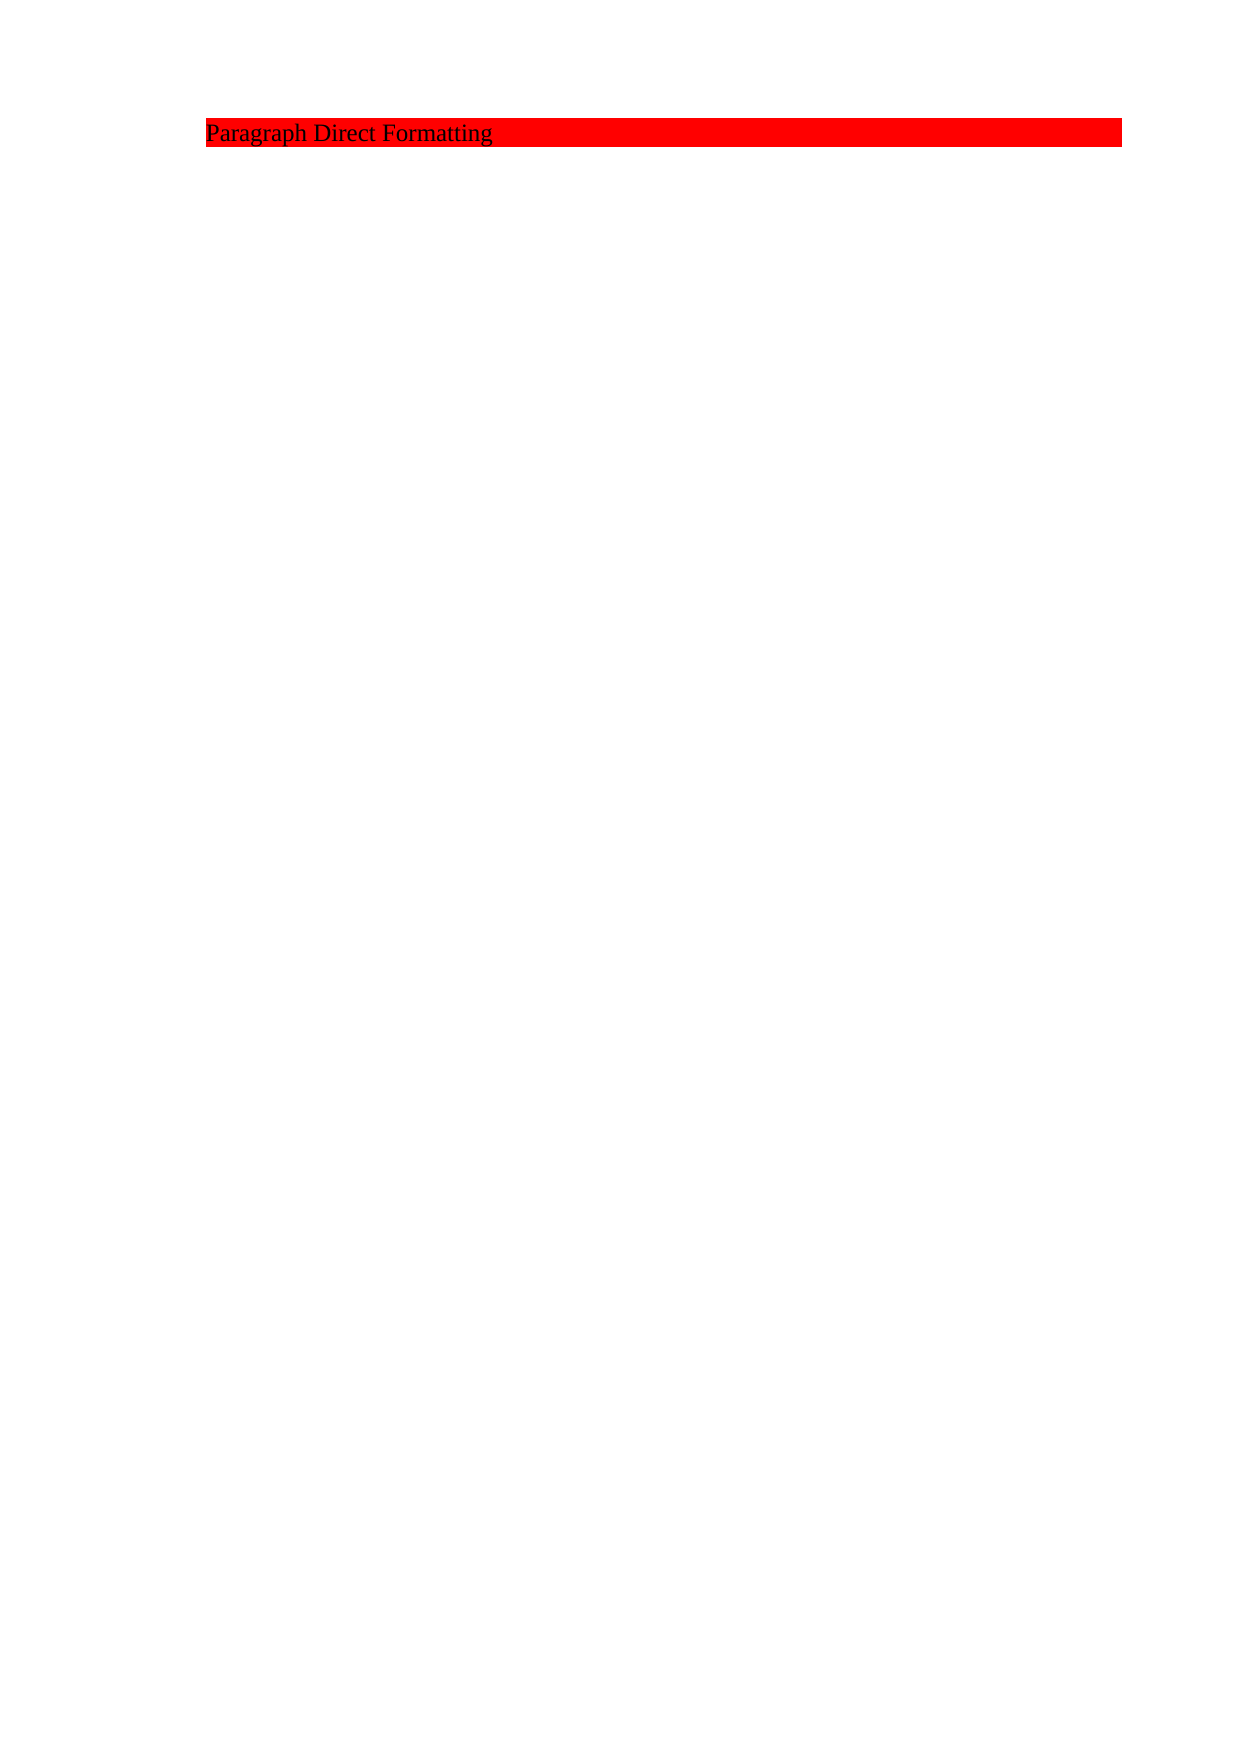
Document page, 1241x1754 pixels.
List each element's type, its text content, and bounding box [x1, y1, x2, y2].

text Paragraph Direct Formatting [206, 118, 1122, 147]
